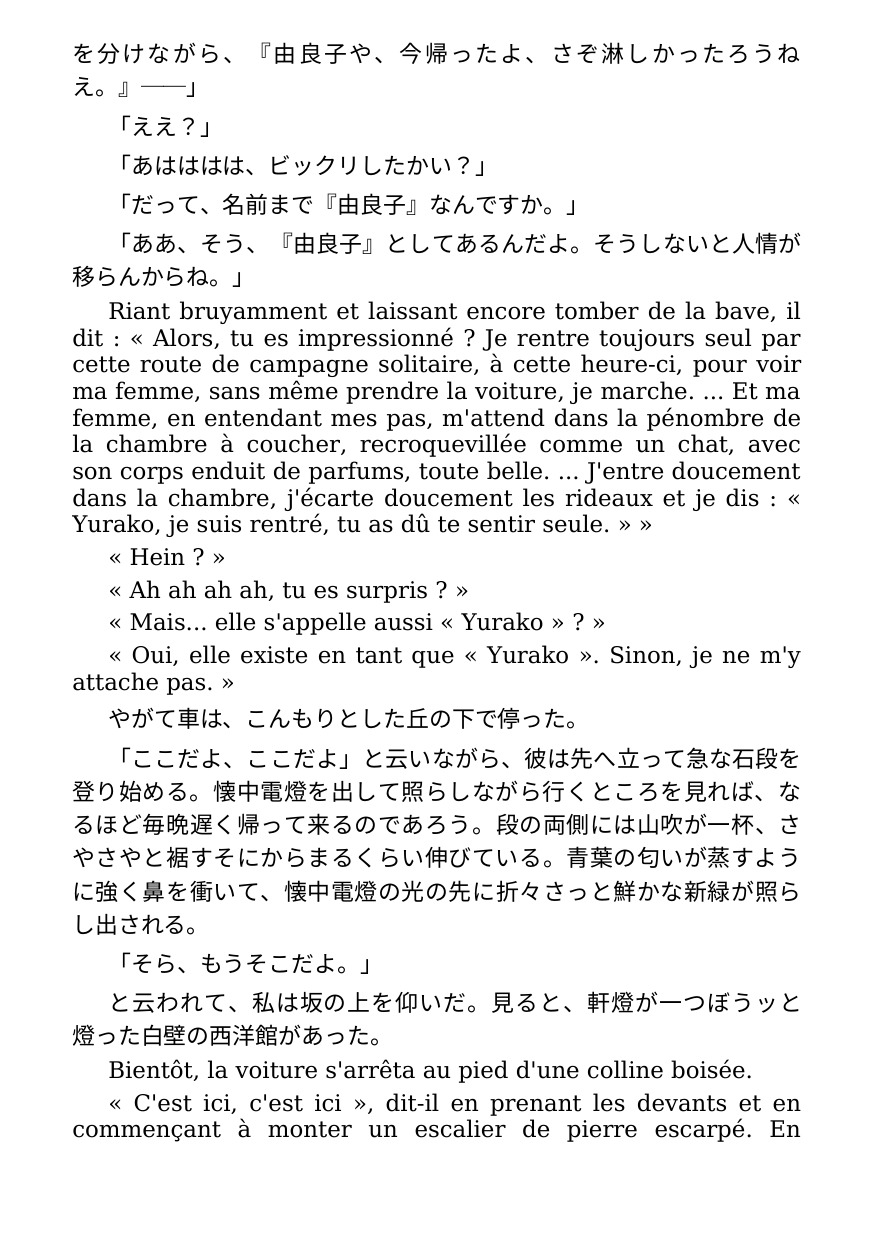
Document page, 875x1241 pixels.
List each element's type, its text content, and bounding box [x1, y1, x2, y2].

text « Hein ? » [72, 544, 802, 571]
text « Oui, elle existe en tant que « Yurako ». Sinon, je ne m'y attache pas. » [72, 642, 802, 695]
text 「ああ、そう、『由良子』としてあるんだよ。そうしないと人情が移らんからね。」 [72, 226, 802, 292]
text « C'est ici, c'est ici », dit-il en prenant les devants et en commençant à monter un escalier de pierre escarpé. En [72, 1090, 802, 1143]
text と云われて、私は坂の上を仰いだ。見ると、軒燈が一つぼうッと燈った白壁の西洋館があった。 [72, 985, 802, 1051]
text « Ah ah ah ah, tu es surpris ? » [72, 577, 802, 603]
text 「ええ？」 [72, 108, 802, 142]
text 「ここだよ、ここだよ」と云いながら、彼は先へ立って急な石段を登り始める。懐中電燈を出して照らしながら行くところを見れば、なるほど毎晩遅く帰って来るのであろう。段の両側には山吹が一杯、さやさやと裾すそにからまるくらい伸びている。青葉の匂いが蒸すように強く鼻を衝いて、懐中電燈の光の先に折々さっと鮮かな新緑が照らし出される。 [72, 741, 802, 940]
text « Mais... elle s'appelle aussi « Yurako » ? » [72, 609, 802, 636]
text Riant bruyamment et laissant encore tomber de la bave, il dit : « Alors, tu es impressionné ? Je rentre toujours seul par cette route de campagne solitaire, à cette heure-ci, pour voir ma femme, sans même prendre la voiture, je marche. ... Et ma femme, en entendant mes pas, m'attend dans la pénombre de la chambre à coucher, recroquevillée comme un chat, avec son corps enduit de parfums, toute belle. ... J'entre doucement dans la chambre, j'écarte doucement les rideaux et je dis : « Yurako, je suis rentré, tu as dû te sentir seule. » » [72, 298, 802, 538]
text を分けながら、『由良子や、今帰ったよ、さぞ淋しかったろうねえ。』──」 [72, 36, 802, 102]
text やがて車は、こんもりとした丘の下で停った。 [72, 701, 802, 734]
text 「だって、名前まで『由良子』なんですか。」 [72, 187, 802, 220]
text 「そら、もうそこだよ。」 [72, 946, 802, 979]
text Bientôt, la voiture s'arrêta au pied d'une colline boisée. [72, 1057, 802, 1084]
text 「あはははは、ビックリしたかい？」 [72, 148, 802, 181]
